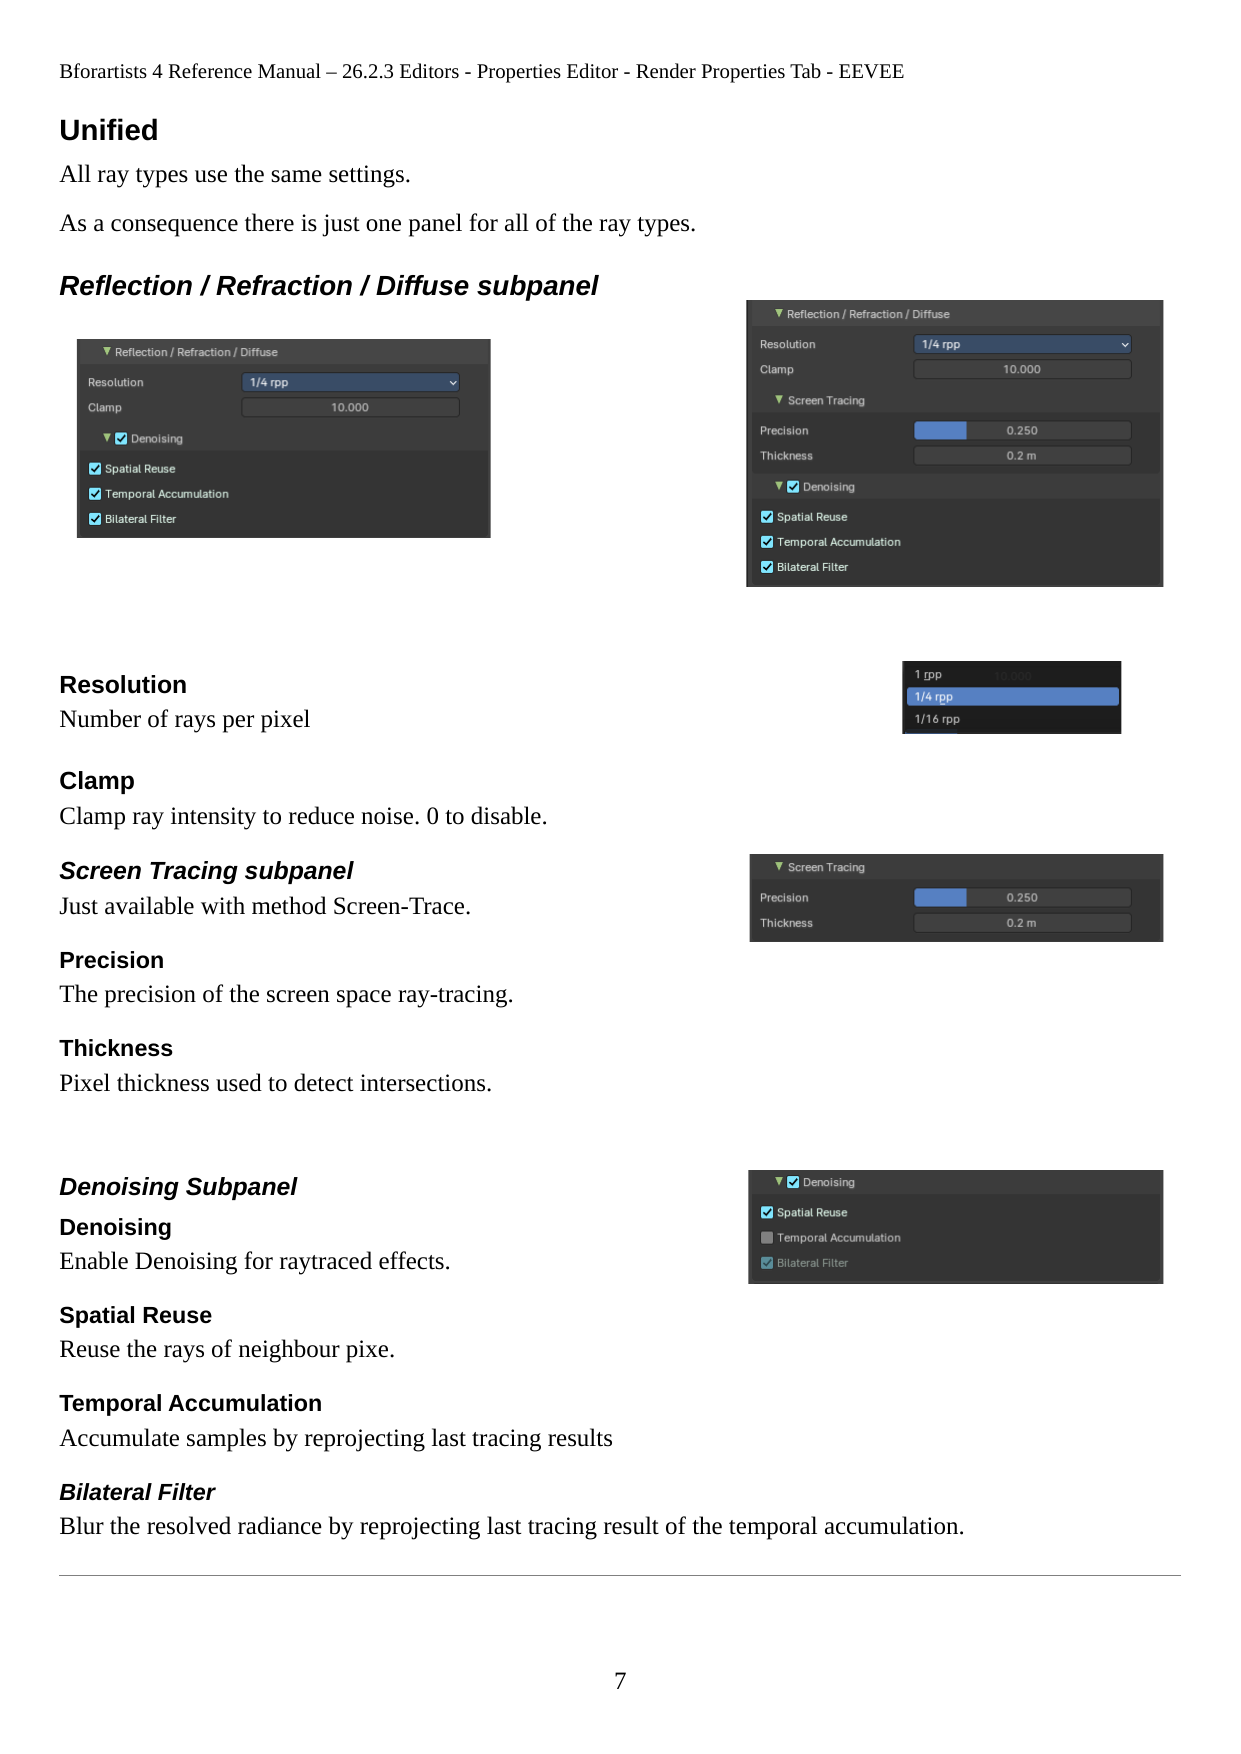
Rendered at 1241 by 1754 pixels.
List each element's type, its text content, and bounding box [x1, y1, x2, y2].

subtitle [1164, 1213, 1181, 1240]
text All ray types use the same settings. [59, 159, 1181, 188]
subtitle Denoising Subpanel [59, 1172, 748, 1201]
subtitle [1164, 856, 1181, 885]
subtitle Screen Tracing subpanel [59, 856, 749, 885]
text Accumulate samples by reprojecting last tracing results [59, 1423, 1181, 1452]
subtitle Spatial Reuse [59, 1301, 1181, 1328]
subtitle [1164, 1172, 1181, 1201]
subtitle Clamp [59, 766, 1181, 795]
text The precision of the screen space ray-tracing. [59, 979, 1181, 1008]
text As a consequence there is just one panel for all of the ray types. [59, 208, 1181, 237]
subtitle Temporal Accumulation [59, 1390, 1181, 1417]
subtitle Denoising [59, 1213, 748, 1240]
text [1122, 704, 1181, 733]
subtitle Unified [59, 113, 1181, 146]
text Enable Denoising for raytraced effects. [59, 1246, 748, 1275]
text Clamp ray intensity to reduce noise. 0 to disable. [59, 801, 1181, 830]
subtitle Thickness [59, 1035, 1181, 1061]
subtitle Precision [59, 946, 1181, 973]
picture [749, 854, 1164, 942]
text Number of rays per pixel [59, 704, 902, 733]
picture [76, 339, 491, 538]
picture [746, 300, 1164, 587]
subtitle Reflection / Refraction / Diffuse subpanel [59, 269, 1181, 301]
subtitle Bilateral Filter [59, 1478, 1181, 1505]
text Blur the resolved radiance by reprojecting last tracing result of the temporal accumulation. [59, 1511, 1181, 1540]
picture [902, 661, 1122, 734]
text Just available with method Screen-Trace. [59, 891, 749, 920]
subtitle Resolution [59, 670, 902, 698]
text Pixel thickness used to detect intersections. [59, 1068, 1181, 1096]
subtitle [1122, 670, 1181, 698]
text Reuse the rays of neighbour pixe. [59, 1334, 1181, 1363]
picture [748, 1170, 1164, 1284]
